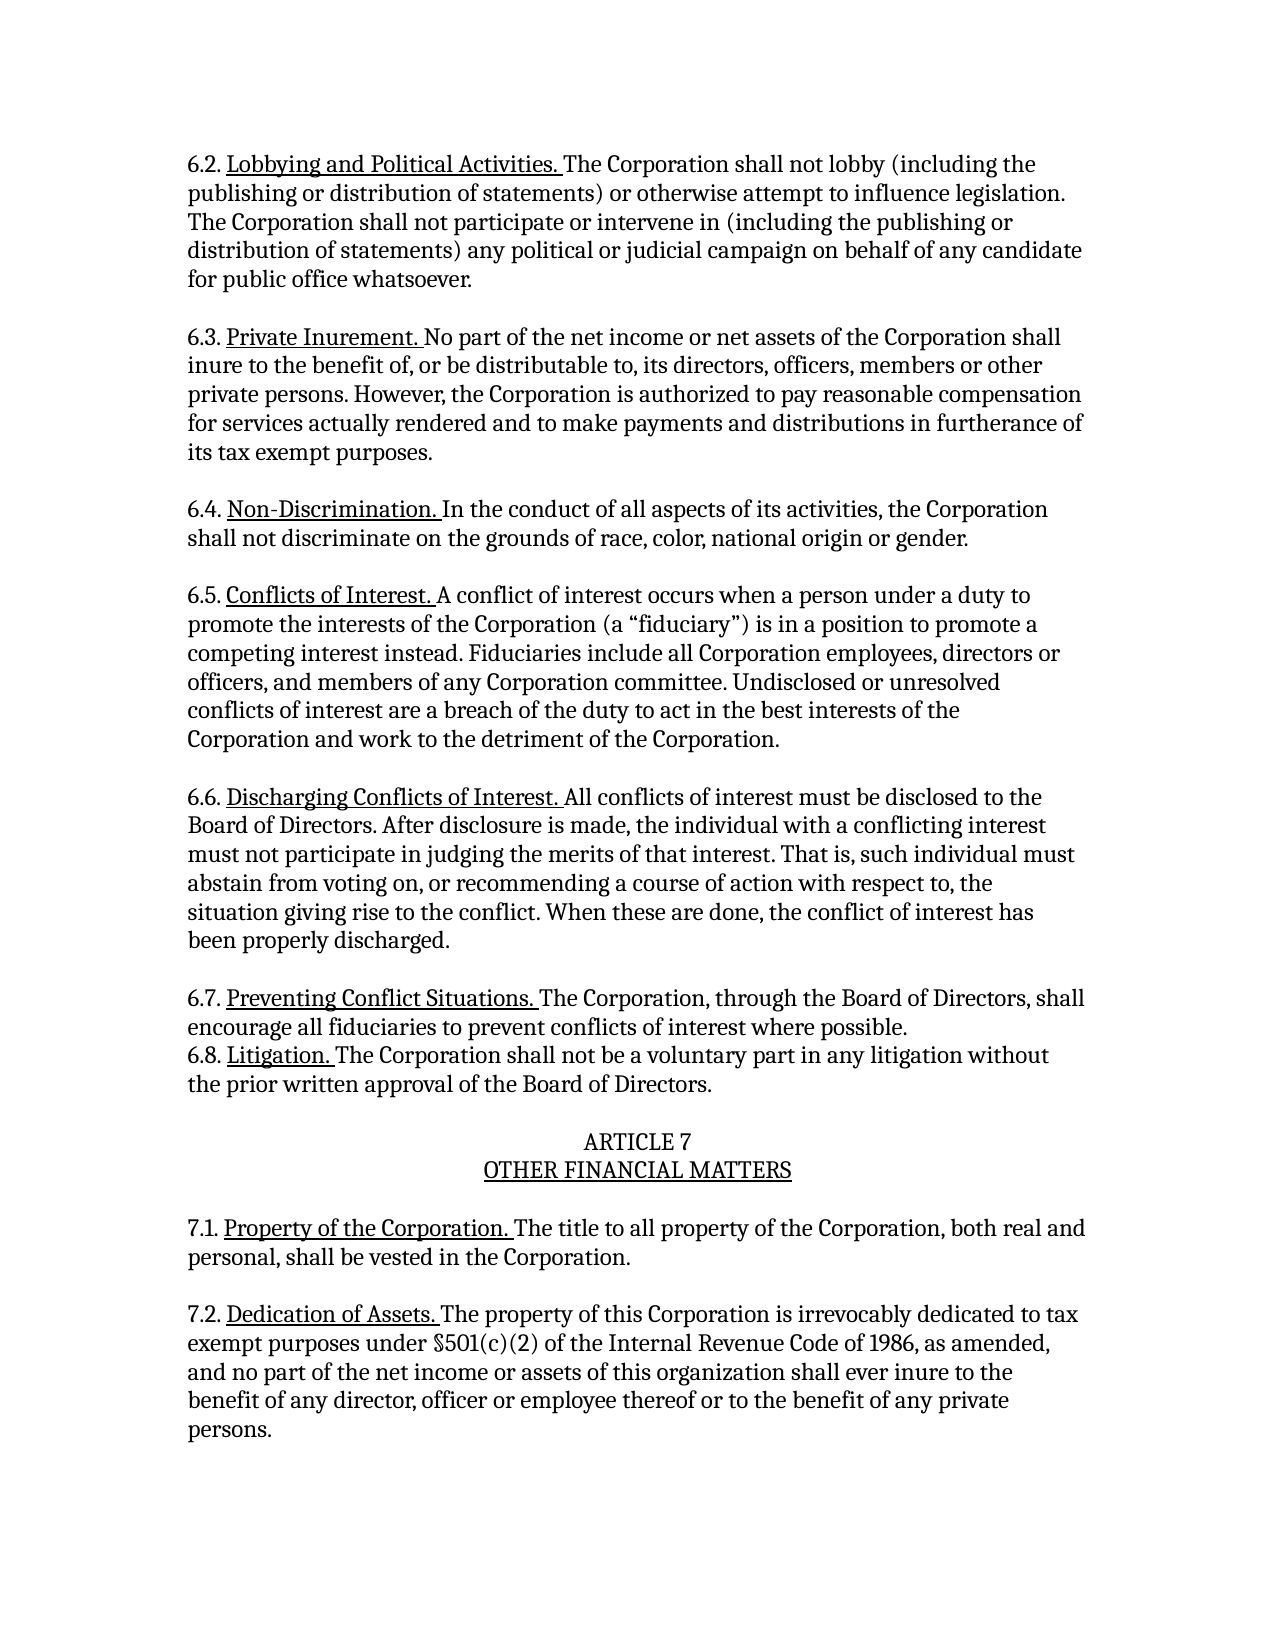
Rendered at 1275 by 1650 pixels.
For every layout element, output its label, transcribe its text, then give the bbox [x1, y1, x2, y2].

text 7.1. Property of the Corporation. The title to all property of the Corporation, both real and personal, shall be vested in the Corporation. [187, 1214, 1087, 1271]
text ARTICLE 7 [187, 1127, 1087, 1156]
text 6.7. Preventing Conflict Situations. The Corporation, through the Board of Directors, shall encourage all fiduciaries to prevent conflicts of interest where possible. [187, 984, 1087, 1041]
text 6.6. Discharging Conflicts of Interest. All conflicts of interest must be disclosed to the Board of Directors. After disclosure is made, the individual with a conflicting interest must not participate in judging the merits of that interest. That is, such individual must abstain from voting on, or recommending a course of action with respect to, the situation giving rise to the conflict. When these are done, the conflict of interest has been properly discharged. [187, 782, 1087, 955]
text 6.2. Lobbying and Political Activities. The Corporation shall not lobby (including the publishing or distribution of statements) or otherwise attempt to influence legislation. The Corporation shall not participate or intervene in (including the publishing or distribution of statements) any political or judicial campaign on behalf of any candidate for public office whatsoever. [187, 150, 1087, 294]
text 6.5. Conflicts of Interest. A conflict of interest occurs when a person under a duty to promote the interests of the Corporation (a “fiduciary”) is in a position to promote a competing interest instead. Fiduciaries include all Corporation employees, directors or officers, and members of any Corporation committee. Undisclosed or unresolved conflicts of interest are a breach of the duty to act in the best interests of the Corporation and work to the detriment of the Corporation. [187, 581, 1087, 754]
text 6.3. Private Inurement. No part of the net income or net assets of the Corporation shall inure to the benefit of, or be distributable to, its directors, officers, members or other private persons. However, the Corporation is authorized to pay reasonable compensation for services actually rendered and to make payments and distributions in furtherance of its tax exempt purposes. [187, 322, 1087, 466]
text 6.4. Non-Discrimination. In the conduct of all aspects of its activities, the Corporation shall not discriminate on the grounds of race, color, national origin or gender. [187, 495, 1087, 552]
text OTHER FINANCIAL MATTERS [187, 1156, 1087, 1185]
text 7.2. Dedication of Assets. The property of this Corporation is irrevocably dedicated to tax exempt purposes under §501(c)(2) of the Internal Revenue Code of 1986, as amended, and no part of the net income or assets of this organization shall ever inure to the benefit of any director, officer or employee thereof or to the benefit of any private persons. [187, 1300, 1087, 1444]
text 6.8. Litigation. The Corporation shall not be a voluntary part in any litigation without the prior written approval of the Board of Directors. [187, 1041, 1087, 1099]
